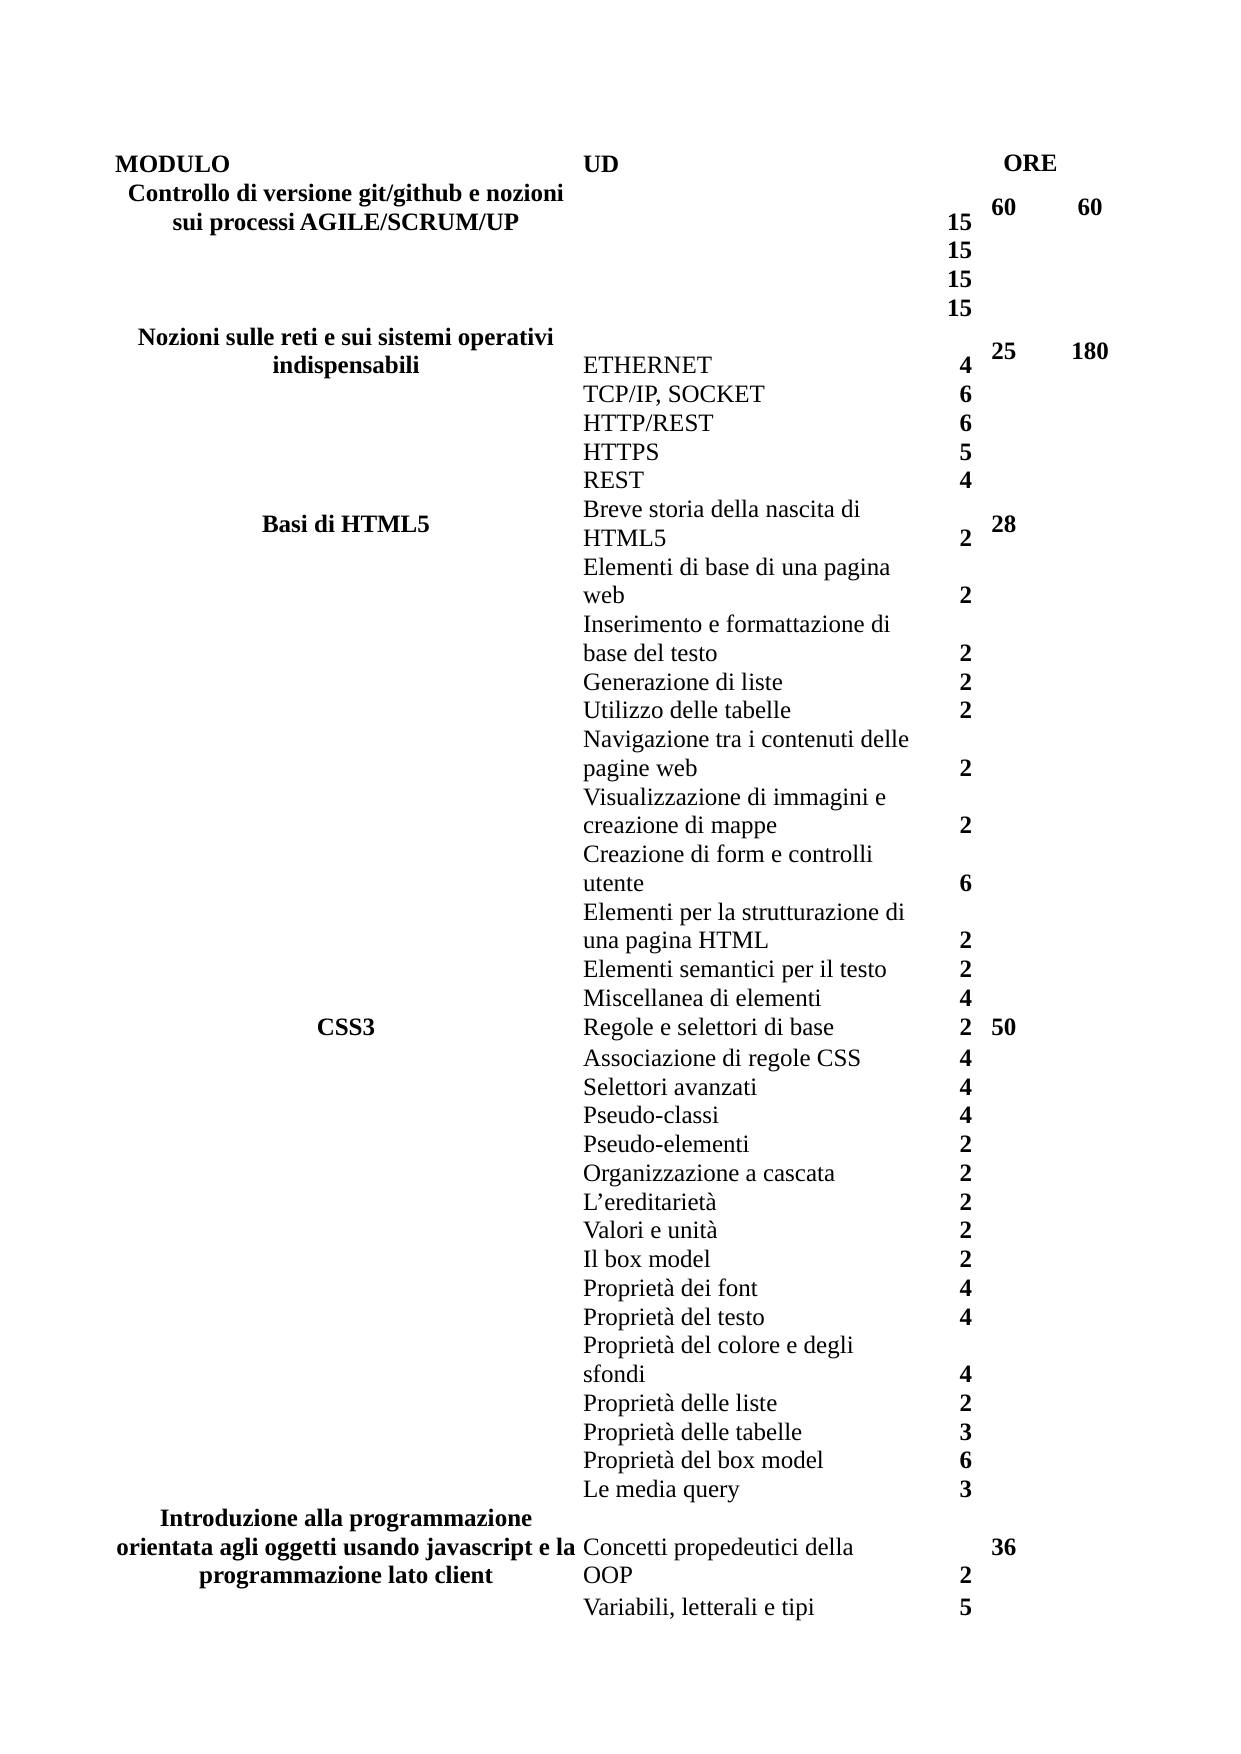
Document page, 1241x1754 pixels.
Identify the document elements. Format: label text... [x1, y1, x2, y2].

table_cell [1032, 954, 1148, 983]
table_cell Basi di HTML5 [112, 494, 580, 552]
table_cell [112, 379, 580, 408]
table_cell [975, 1072, 1032, 1101]
table_cell [1032, 264, 1148, 293]
table_cell [975, 1331, 1032, 1388]
table_cell [1032, 1187, 1148, 1216]
table_cell Organizzazione a cascata [580, 1158, 912, 1187]
table_cell [975, 983, 1032, 1012]
table_cell [112, 1474, 580, 1503]
table_cell 6 [913, 1446, 975, 1474]
table_cell 4 [913, 1101, 975, 1129]
table_cell [112, 466, 580, 494]
table_cell [112, 552, 580, 609]
table_cell [975, 1187, 1032, 1216]
table_cell Inserimento e formattazione di base del testo [580, 609, 912, 667]
table_cell [1032, 1417, 1148, 1446]
table_cell [112, 264, 580, 293]
table_cell 2 [913, 1012, 975, 1041]
table_cell 2 [913, 1187, 975, 1216]
table_cell Pseudo-classi [580, 1101, 912, 1129]
table_cell [1032, 408, 1148, 437]
table_cell [1032, 552, 1148, 609]
table_cell [1032, 1331, 1148, 1388]
table_cell 2 [913, 1244, 975, 1273]
table_cell [975, 782, 1032, 839]
table_cell [112, 1446, 580, 1474]
table_cell ETHERNET [580, 322, 912, 379]
table_cell Introduzione alla programmazione orientata agli oggetti usando javascript e la programmazione lato client [112, 1503, 580, 1589]
table_cell [975, 1158, 1032, 1187]
table_cell 4 [913, 1072, 975, 1101]
table_cell [975, 609, 1032, 667]
table_cell 4 [913, 466, 975, 494]
table_cell [112, 954, 580, 983]
table_cell [975, 724, 1032, 782]
table_cell 2 [913, 1158, 975, 1187]
table_cell 180 [1032, 322, 1148, 379]
table_cell 60 [1032, 178, 1148, 236]
table_cell 3 [913, 1474, 975, 1503]
table_cell [112, 724, 580, 782]
table_cell 15 [913, 236, 975, 264]
table_header MODULO [112, 147, 580, 178]
table_cell [975, 1474, 1032, 1503]
table_cell [975, 408, 1032, 437]
table_cell [112, 437, 580, 466]
table_cell [1032, 839, 1148, 897]
table_cell 4 [913, 1041, 975, 1072]
table_cell [975, 236, 1032, 264]
table_cell 2 [913, 667, 975, 696]
table_cell [975, 1273, 1032, 1302]
table_cell Proprietà delle tabelle [580, 1417, 912, 1446]
table_cell 4 [913, 1302, 975, 1331]
table_cell [112, 1273, 580, 1302]
table_cell 50 [975, 1012, 1032, 1041]
table_cell [1032, 236, 1148, 264]
table_cell [580, 236, 912, 264]
table_cell [1032, 437, 1148, 466]
table_cell [112, 1041, 580, 1072]
table_cell [112, 1072, 580, 1101]
table_cell [580, 178, 912, 236]
table_cell [112, 1388, 580, 1417]
table_cell [1032, 466, 1148, 494]
table_cell [1032, 1503, 1148, 1589]
table_cell [1032, 782, 1148, 839]
table_cell [1032, 696, 1148, 724]
table_cell 6 [913, 408, 975, 437]
table_cell 2 [913, 1216, 975, 1244]
table_cell TCP/IP, SOCKET [580, 379, 912, 408]
table_cell [975, 897, 1032, 954]
table_cell [112, 839, 580, 897]
table_cell [975, 264, 1032, 293]
table_cell 4 [913, 1331, 975, 1388]
table_cell Proprietà delle liste [580, 1388, 912, 1417]
table_cell [1032, 1446, 1148, 1474]
table_cell 3 [913, 1417, 975, 1446]
table_cell 5 [913, 437, 975, 466]
table_cell 2 [913, 1129, 975, 1158]
table_cell [112, 667, 580, 696]
table_cell [112, 1244, 580, 1273]
table_cell Valori e unità [580, 1216, 912, 1244]
table_cell [112, 897, 580, 954]
table_cell [975, 1041, 1032, 1072]
table_cell Miscellanea di elementi [580, 983, 912, 1012]
table_cell [112, 1331, 580, 1388]
table_cell Creazione di form e controlli utente [580, 839, 912, 897]
table_cell Associazione di regole CSS [580, 1041, 912, 1072]
table_cell 4 [913, 983, 975, 1012]
table_cell [975, 466, 1032, 494]
table_cell [975, 1216, 1032, 1244]
table_cell Nozioni sulle reti e sui sistemi operativi indispensabili [112, 322, 580, 379]
table_cell [112, 1187, 580, 1216]
table_cell [1032, 1244, 1148, 1273]
table_cell 2 [913, 897, 975, 954]
table_cell [975, 1589, 1032, 1621]
table_cell HTTPS [580, 437, 912, 466]
table_cell 2 [913, 1388, 975, 1417]
table_cell [975, 839, 1032, 897]
table_cell Proprietà del colore e degli sfondi [580, 1331, 912, 1388]
table_cell [112, 408, 580, 437]
table_cell [1032, 1158, 1148, 1187]
table_cell Proprietà del testo [580, 1302, 912, 1331]
table_cell 2 [913, 954, 975, 983]
table_cell 2 [913, 609, 975, 667]
table_cell 25 [975, 322, 1032, 379]
table_cell 2 [913, 1503, 975, 1589]
table_cell [1032, 724, 1148, 782]
table_cell [580, 293, 912, 322]
table_cell [112, 1158, 580, 1187]
table_cell [975, 1129, 1032, 1158]
table_cell 6 [913, 379, 975, 408]
table_cell [975, 1446, 1032, 1474]
table_cell [1032, 293, 1148, 322]
table_cell [975, 552, 1032, 609]
table_cell HTTP/REST [580, 408, 912, 437]
table_cell 2 [913, 696, 975, 724]
table_cell L’ereditarietà [580, 1187, 912, 1216]
table_cell [112, 236, 580, 264]
table_cell [112, 983, 580, 1012]
table_cell [975, 1417, 1032, 1446]
table_cell [975, 696, 1032, 724]
table_cell [1032, 1302, 1148, 1331]
table_cell [1032, 897, 1148, 954]
table_cell Pseudo-elementi [580, 1129, 912, 1158]
table_cell [112, 609, 580, 667]
table_cell [975, 437, 1032, 466]
table_cell Concetti propedeutici della OOP [580, 1503, 912, 1589]
table_cell Elementi per la strutturazione di una pagina HTML [580, 897, 912, 954]
table_cell [975, 1101, 1032, 1129]
table_cell [975, 1388, 1032, 1417]
table_cell [1032, 983, 1148, 1012]
table_cell Le media query [580, 1474, 912, 1503]
table_cell [112, 293, 580, 322]
table_cell Il box model [580, 1244, 912, 1273]
table_cell [112, 1216, 580, 1244]
table_cell [1032, 1474, 1148, 1503]
table_cell Proprietà del box model [580, 1446, 912, 1474]
table_cell 4 [913, 322, 975, 379]
table_cell [1032, 667, 1148, 696]
table_cell [975, 1244, 1032, 1273]
table_cell 4 [913, 1273, 975, 1302]
table_cell [1032, 1216, 1148, 1244]
table_cell 6 [913, 839, 975, 897]
table_cell Generazione di liste [580, 667, 912, 696]
table_cell Breve storia della nascita di HTML5 [580, 494, 912, 552]
table_cell 36 [975, 1503, 1032, 1589]
table_cell [580, 264, 912, 293]
table_cell 5 [913, 1589, 975, 1621]
table_cell 15 [913, 178, 975, 236]
table_cell Variabili, letterali e tipi [580, 1589, 912, 1621]
table_cell 2 [913, 552, 975, 609]
table_cell [975, 379, 1032, 408]
table_cell [1032, 609, 1148, 667]
table_cell [1032, 379, 1148, 408]
table_cell [1032, 1101, 1148, 1129]
table_cell [1032, 1388, 1148, 1417]
table_cell [1032, 1589, 1148, 1621]
table_cell [112, 1101, 580, 1129]
table_cell Selettori avanzati [580, 1072, 912, 1101]
table_cell Visualizzazione di immagini e creazione di mappe [580, 782, 912, 839]
table_cell [112, 1129, 580, 1158]
table_cell 2 [913, 724, 975, 782]
table_cell [112, 1589, 580, 1621]
table_cell [112, 696, 580, 724]
table_cell [1032, 1129, 1148, 1158]
table_cell 15 [913, 264, 975, 293]
table_cell [1032, 1072, 1148, 1101]
table_cell [112, 1417, 580, 1446]
table_cell 15 [913, 293, 975, 322]
table_cell [1032, 1012, 1148, 1041]
table_cell Navigazione tra i contenuti delle pagine web [580, 724, 912, 782]
table_cell 28 [975, 494, 1032, 552]
table_cell [1032, 1041, 1148, 1072]
table_cell Elementi di base di una pagina web [580, 552, 912, 609]
table_cell [975, 667, 1032, 696]
table_cell Controllo di versione git/github e nozioni sui processi AGILE/SCRUM/UP [112, 178, 580, 236]
table_cell [1032, 494, 1148, 552]
table_cell [975, 1302, 1032, 1331]
table_cell [975, 954, 1032, 983]
table_cell 2 [913, 494, 975, 552]
table_cell 60 [975, 178, 1032, 236]
table_cell REST [580, 466, 912, 494]
table_cell 2 [913, 782, 975, 839]
table_cell [112, 782, 580, 839]
table_cell [112, 1302, 580, 1331]
table_cell Proprietà dei font [580, 1273, 912, 1302]
table_cell Elementi semantici per il testo [580, 954, 912, 983]
table_cell [975, 293, 1032, 322]
table_header ORE [913, 147, 1148, 178]
table_cell Regole e selettori di base [580, 1012, 912, 1041]
table_cell CSS3 [112, 1012, 580, 1041]
table_header UD [580, 147, 912, 178]
table_cell [1032, 1273, 1148, 1302]
table_cell Utilizzo delle tabelle [580, 696, 912, 724]
